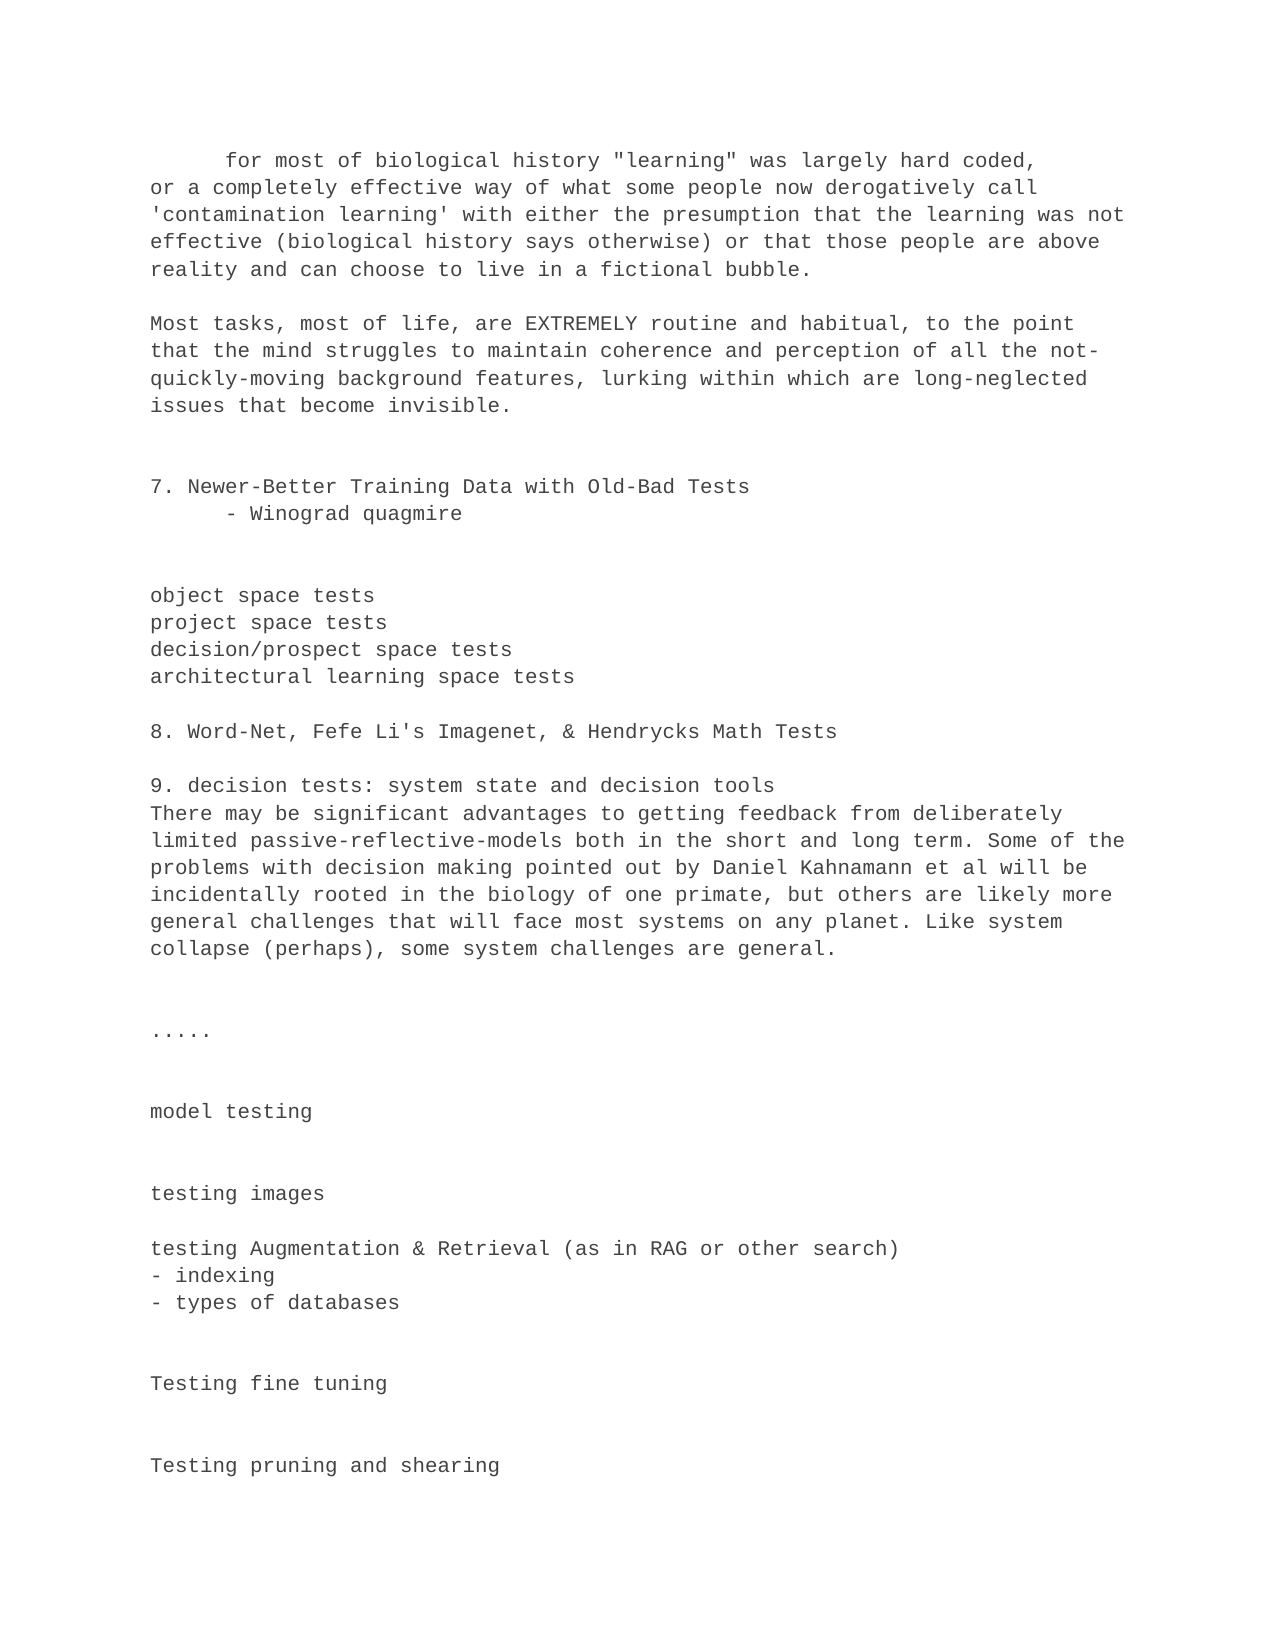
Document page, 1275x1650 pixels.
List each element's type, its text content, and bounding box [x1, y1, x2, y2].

text 9. decision tests: system state and decision tools [150, 775, 1125, 799]
text - indexing [150, 1265, 1125, 1288]
text project space tests [150, 612, 1125, 636]
text - types of databases [150, 1292, 1125, 1316]
text for most of biological history "learning" was largely hard coded, [150, 150, 1125, 174]
text or a completely effective way of what some people now derogatively call 'contamination learning' with either the presumption that the learning was not effective (biological history says otherwise) or that those people are above reality and can choose to live in a fictional bubble. [150, 177, 1125, 282]
text object space tests [150, 585, 1125, 609]
text There may be significant advantages to getting feedback from deliberately limited passive-reflective-models both in the short and long term. Some of the problems with decision making pointed out by Daniel Kahnamann et al will be incidentally rooted in the biology of one primate, but others are likely more general challenges that will face most systems on any planet. Like system collapse (perhaps), some system challenges are general. [150, 802, 1125, 962]
text testing images [150, 1183, 1125, 1207]
text decision/prospect space tests [150, 639, 1125, 663]
text - Winograd quagmire [150, 503, 1125, 527]
text Testing pruning and shearing [150, 1455, 1125, 1479]
text testing Augmentation & Retrieval (as in RAG or other search) [150, 1237, 1125, 1261]
text 8. Word-Net, Fefe Li's Imagenet, & Hendrycks Math Tests [150, 721, 1125, 744]
text Most tasks, most of life, are EXTREMELY routine and habitual, to the point that the mind struggles to maintain coherence and perception of all the not-quickly-moving background features, lurking within which are long-neglected issues that become invisible. [150, 313, 1125, 418]
text Testing fine tuning [150, 1373, 1125, 1397]
text ..... [150, 1020, 1125, 1044]
text 7. Newer-Better Training Data with Old-Bad Tests [150, 476, 1125, 500]
text model testing [150, 1102, 1125, 1125]
text architectural learning space tests [150, 667, 1125, 690]
